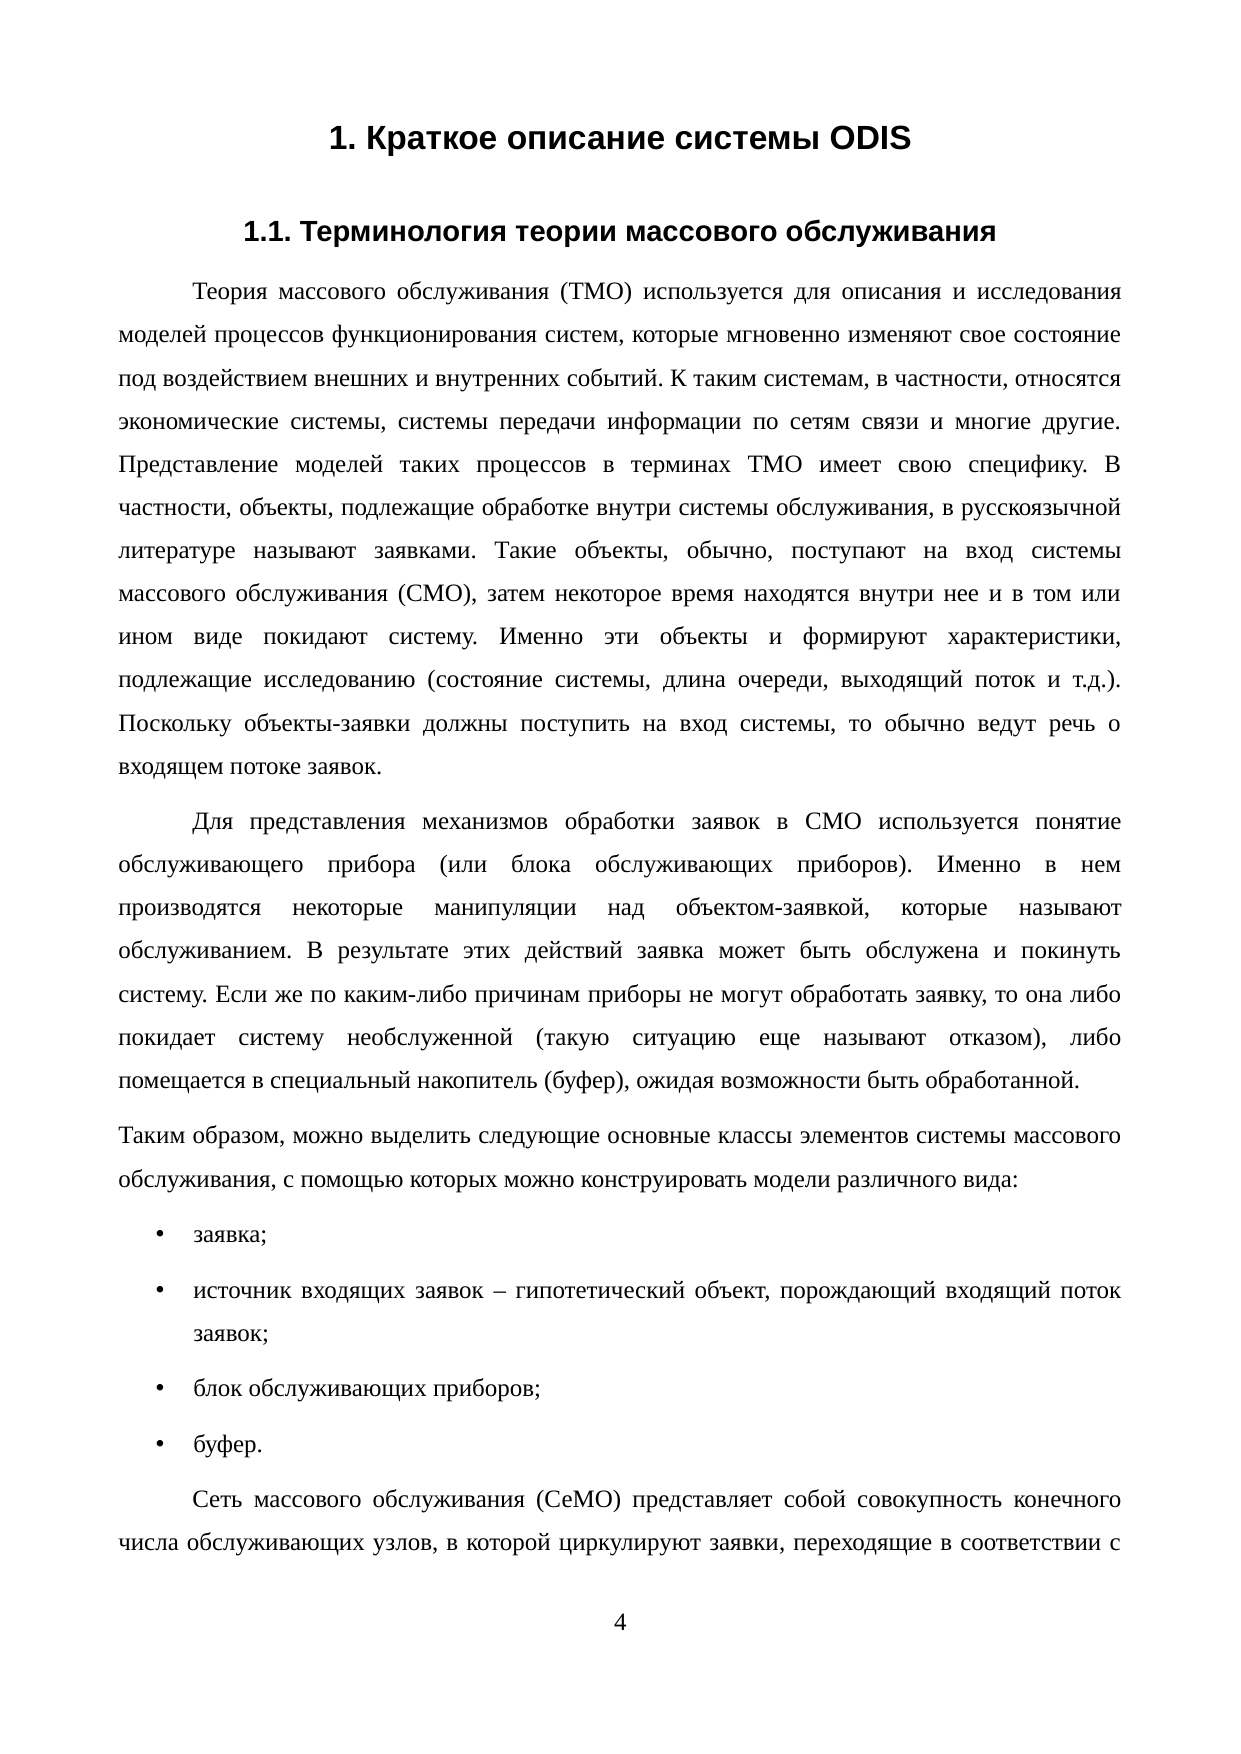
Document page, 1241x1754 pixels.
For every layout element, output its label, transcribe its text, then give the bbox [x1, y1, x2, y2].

subtitle 1. Краткое описание системы ODIS [118, 118, 1122, 157]
text Для представления механизмов обработки заявок в СМО используется понятие обслуживающего прибора (или блока обслуживающих приборов). Именно в нем производятся некоторые манипуляции над объектом-заявкой, которые называют обслуживанием. В результате этих действий заявка может быть обслужена и покинуть систему. Если же по каким-либо причинам приборы не могут обработать заявку, то она либо покидает систему необслуженной (такую ситуацию еще называют отказом), либо помещается в специальный накопитель (буфер), ожидая возможности быть обработанной. [118, 806, 1122, 1094]
subtitle 1.1. Терминология теории массового обслуживания [118, 213, 1122, 247]
text Теория массового обслуживания (ТМО) используется для описания и исследования моделей процессов функционирования систем, которые мгновенно изменяют свое состояние под воздействием внешних и внутренних событий. К таким системам, в частности, относятся экономические системы, системы передачи информации по сетям связи и многие другие. Представление моделей таких процессов в терминах ТМО имеет свою специфику. В частности, объекты, подлежащие обработке внутри системы обслуживания, в русскоязычной литературе называют заявками. Такие объекты, обычно, поступают на вход системы массового обслуживания (СМО), затем некоторое время находятся внутри нее и в том или ином виде покидают систему. Именно эти объекты и формируют характеристики, подлежащие исследованию (состояние системы, длина очереди, выходящий поток и т.д.). Поскольку объекты-заявки должны поступить на вход системы, то обычно ведут речь о входящем потоке заявок. [118, 276, 1122, 779]
list буфер. [156, 1429, 1122, 1458]
text Таким образом, можно выделить следующие основные классы элементов системы массового обслуживания, с помощью которых можно конструировать модели различного вида: [118, 1121, 1122, 1192]
text Сеть массового обслуживания (СеМО) представляет собой совокупность конечного числа обслуживающих узлов, в которой циркулируют заявки, переходящие в соответствии с [118, 1484, 1122, 1556]
list заявка; [156, 1219, 1122, 1248]
list блок обслуживающих приборов; [156, 1373, 1122, 1402]
list источник входящих заявок – гипотетический объект, порождающий входящий поток заявок; [156, 1275, 1122, 1347]
